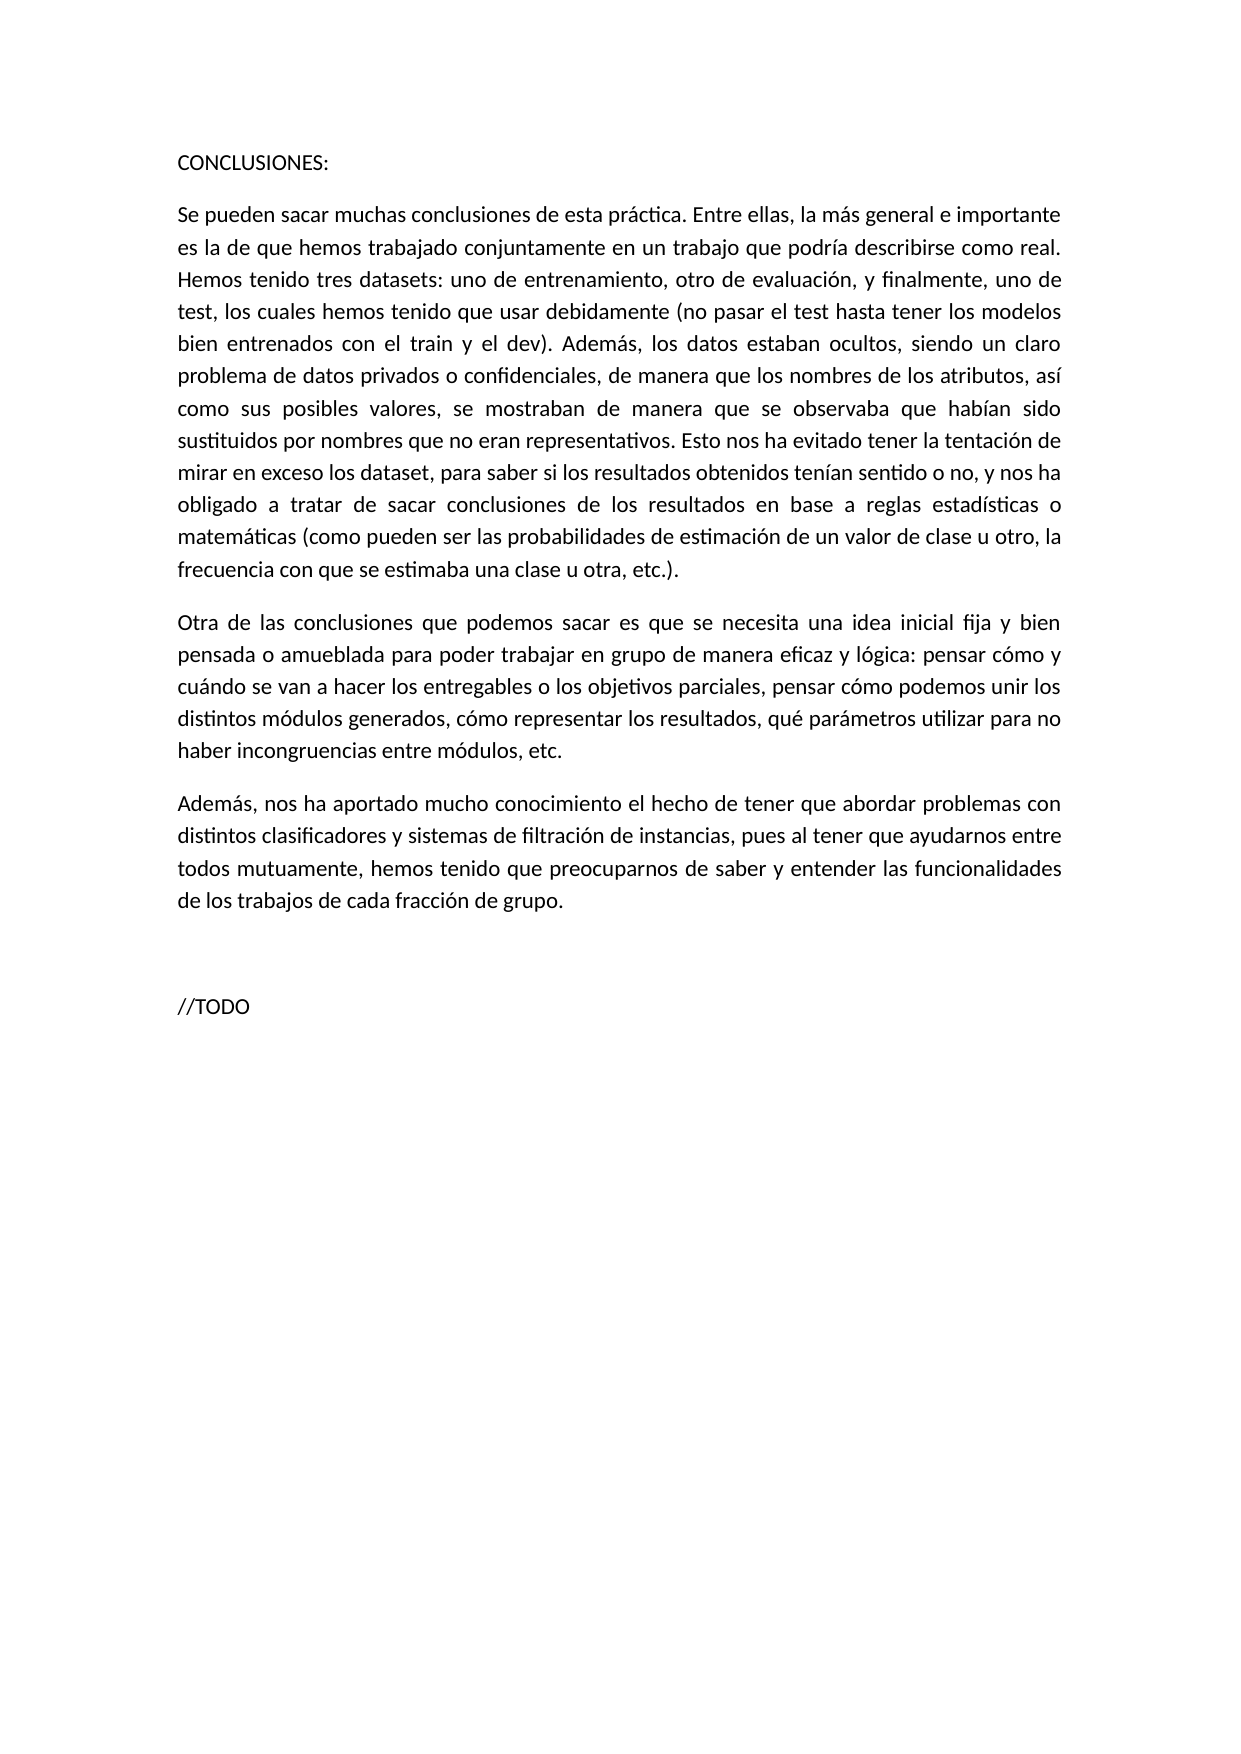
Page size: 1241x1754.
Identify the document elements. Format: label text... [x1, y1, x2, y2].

text Se pueden sacar muchas conclusiones de esta práctica. Entre ellas, la más general e importante es la de que hemos trabajado conjuntamente en un trabajo que podría describirse como real. Hemos tenido tres datasets: uno de entrenamiento, otro de evaluación, y finalmente, uno de test, los cuales hemos tenido que usar debidamente (no pasar el test hasta tener los modelos bien entrenados con el train y el dev). Además, los datos estaban ocultos, siendo un claro problema de datos privados o confidenciales, de manera que los nombres de los atributos, así como sus posibles valores, se mostraban de manera que se observaba que habían sido sustituidos por nombres que no eran representativos. Esto nos ha evitado tener la tentación de mirar en exceso los dataset, para saber si los resultados obtenidos tenían sentido o no, y nos ha obligado a tratar de sacar conclusiones de los resultados en base a reglas estadísticas o matemáticas (como pueden ser las probabilidades de estimación de un valor de clase u otro, la frecuencia con que se estimaba una clase u otra, etc.). [177, 201, 1063, 583]
text //TODO [177, 992, 1063, 1020]
text CONCLUSIONES: [177, 148, 1063, 176]
text Además, nos ha aportado mucho conocimiento el hecho de tener que abordar problemas con distintos clasificadores y sistemas de filtración de instancias, pues al tener que ayudarnos entre todos mutuamente, hemos tenido que preocuparnos de saber y entender las funcionalidades de los trabajos de cada fracción de grupo. [177, 789, 1063, 914]
text Otra de las conclusiones que podemos sacar es que se necesita una idea inicial fija y bien pensada o amueblada para poder trabajar en grupo de manera eficaz y lógica: pensar cómo y cuándo se van a hacer los entregables o los objetivos parciales, pensar cómo podemos unir los distintos módulos generados, cómo representar los resultados, qué parámetros utilizar para no haber incongruencias entre módulos, etc. [177, 608, 1063, 764]
